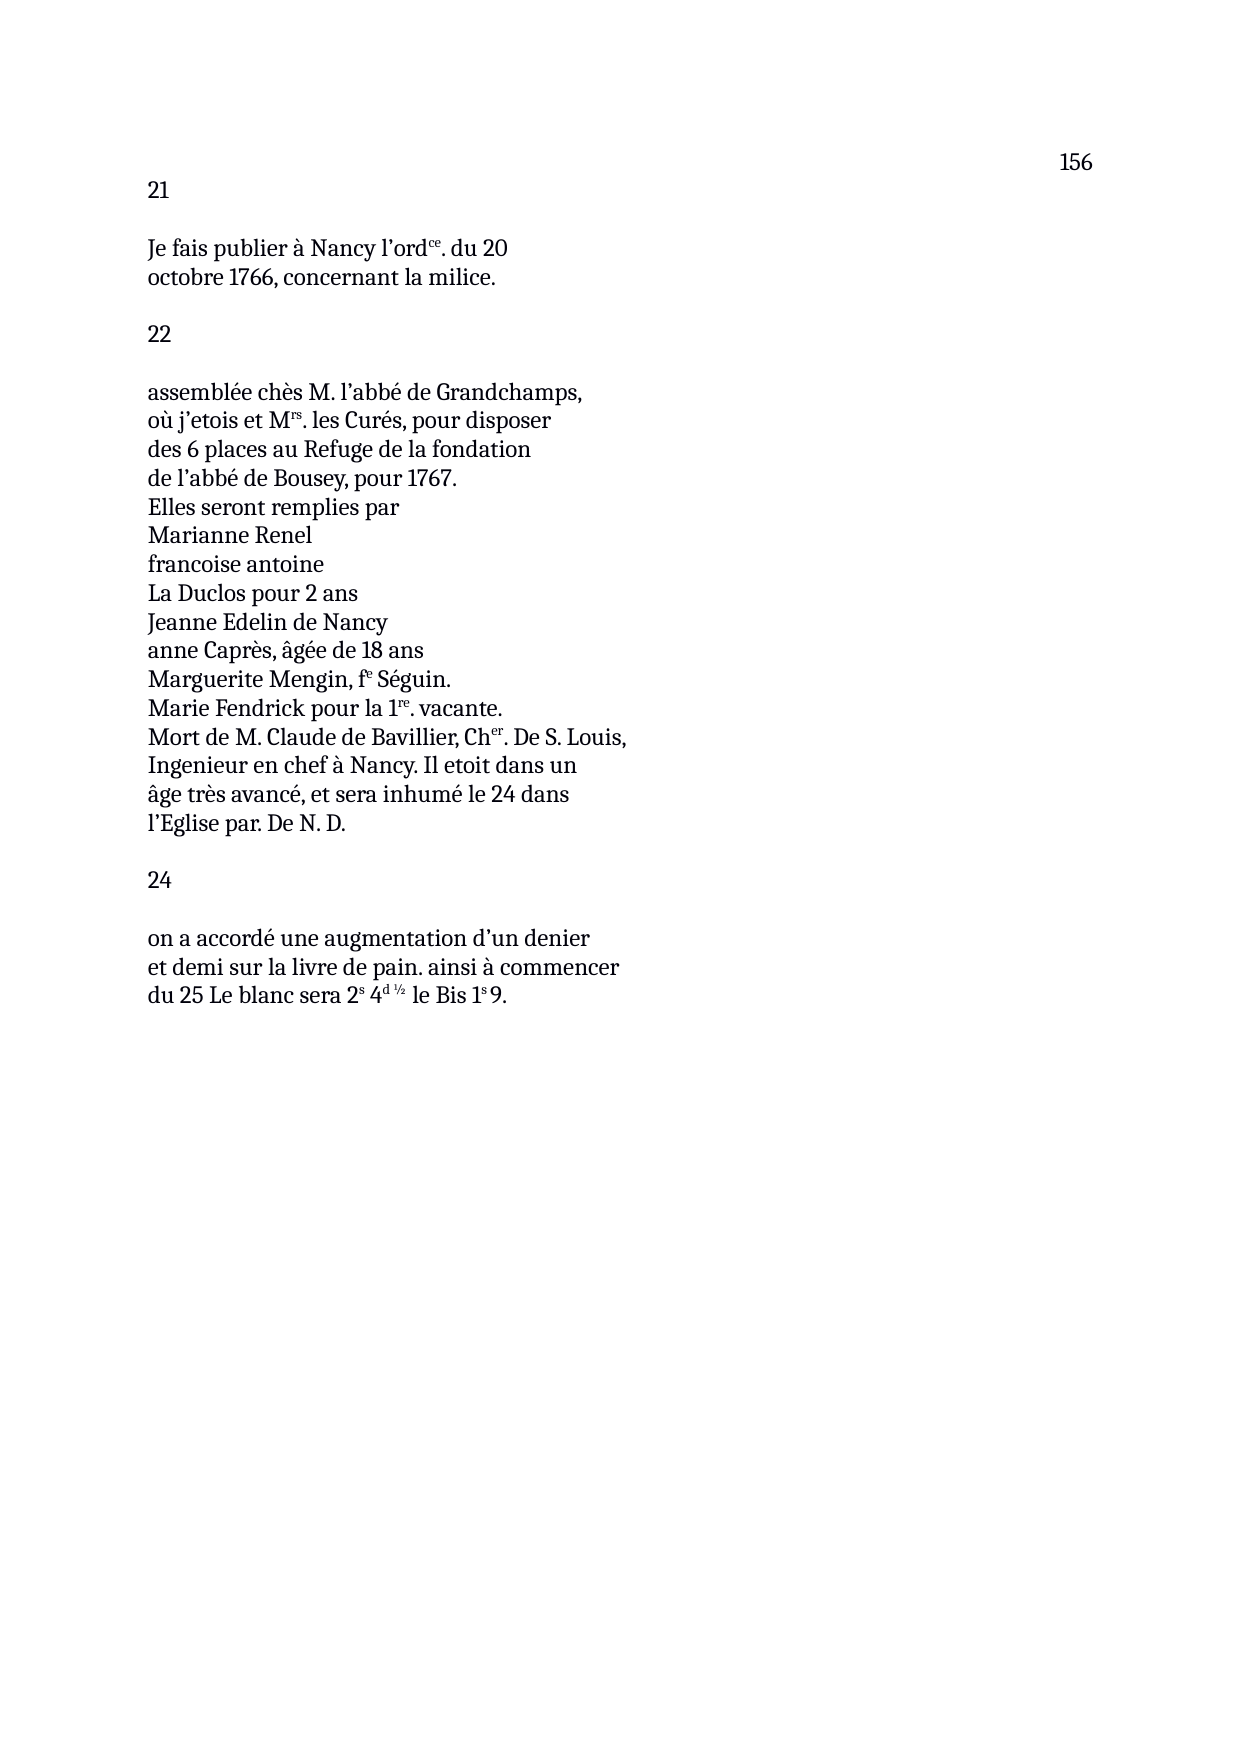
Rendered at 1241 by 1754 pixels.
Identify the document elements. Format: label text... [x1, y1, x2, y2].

text 21 Je fais publier à Nancy l’ordce. du 20 octobre 1766, concernant la milice. [148, 176, 1093, 291]
text 22 assemblée chès M. l’abbé de Grandchamps, où j’etois et Mrs. les Curés, pour disposer des 6 places au Refuge de la fondation de l’abbé de Bousey, pour 1767. Elles seront remplies par Marianne Renel francoise antoine La Duclos pour 2 ans Jeanne Edelin de Nancy anne Caprès, âgée de 18 ans Marguerite Mengin, fe Séguin. Marie Fendrick pour la 1re. vacante. [148, 320, 1093, 723]
text 24 on a accordé une augmentation d’un denier et demi sur la livre de pain. ainsi à commencer du 25 Le blanc sera 2s 4d ½ le Bis 1s 9. [148, 866, 1093, 1010]
text 156 [148, 148, 1093, 176]
text Mort de M. Claude de Bavillier, Cher. De S. Louis, Ingenieur en chef à Nancy. Il etoit dans un âge très avancé, et sera inhumé le 24 dans l’Eglise par. De N. D. [148, 723, 1093, 838]
